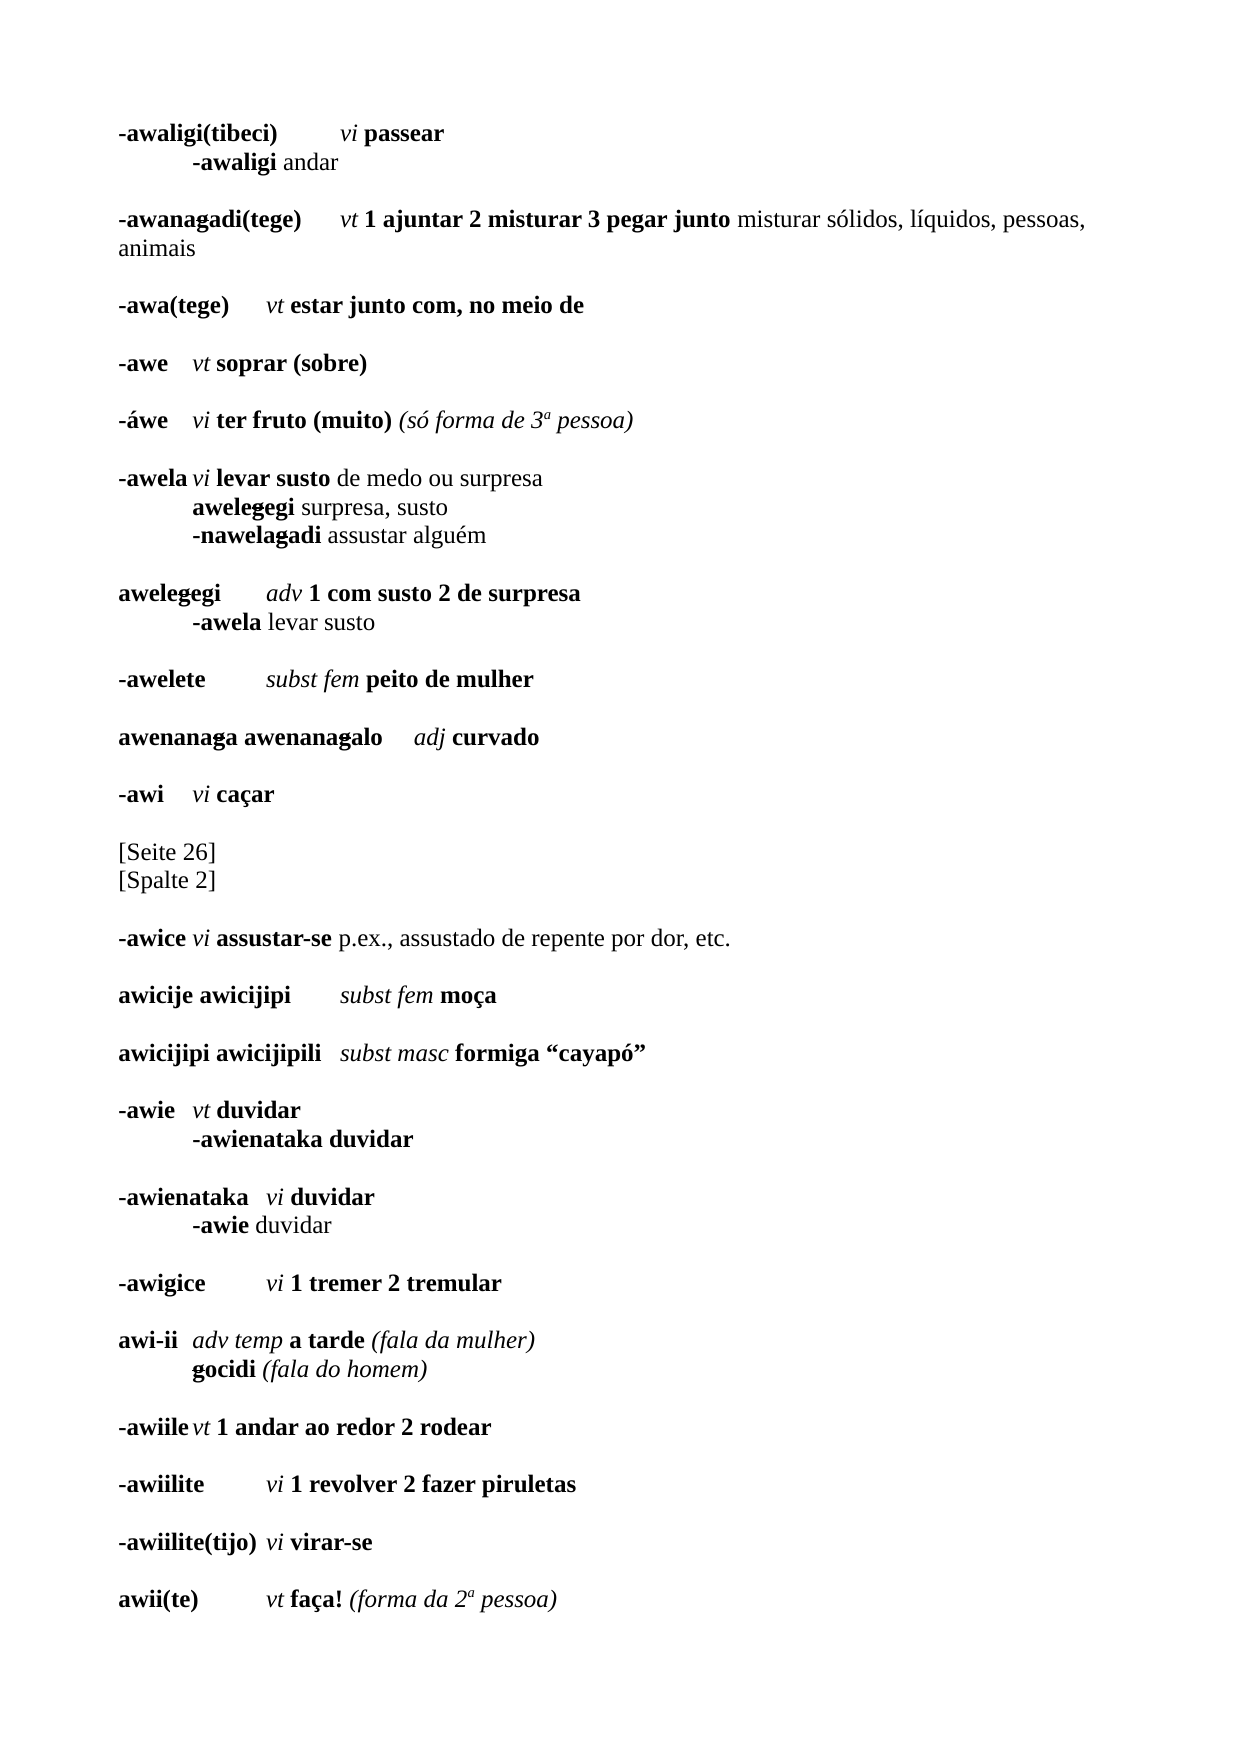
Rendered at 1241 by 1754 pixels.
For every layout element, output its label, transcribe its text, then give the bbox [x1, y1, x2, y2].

text -awaligi andar [118, 147, 1122, 176]
text awii(te) vt faça! (forma da 2a pessoa) [118, 1584, 1122, 1613]
text -awiile vt 1 andar ao redor 2 rodear [118, 1412, 1122, 1441]
text awelegegi surpresa, susto [118, 492, 1122, 521]
text -awelete subst fem peito de mulher [118, 664, 1122, 693]
text [Seite 26] [118, 837, 1122, 866]
text -awienataka duvidar [118, 1124, 1122, 1153]
text -nawelagadi assustar alguém [118, 521, 1122, 549]
text [Spalte 2] [118, 866, 1122, 894]
text awelegegi adv 1 com susto 2 de surpresa [118, 578, 1122, 607]
text -awice vi assustar-se p.ex., assustado de repente por dor, etc. [118, 923, 1122, 952]
text -awiilite vi 1 revolver 2 fazer piruletas [118, 1469, 1122, 1498]
text -awaligi(tibeci) vi passear [118, 118, 1122, 147]
text awi-ii adv temp a tarde (fala da mulher) [118, 1326, 1122, 1354]
text -awiilite(tijo) vi virar-se [118, 1527, 1122, 1556]
text -awela vi levar susto de medo ou surpresa [118, 463, 1122, 492]
text awicijipi awicijipili subst masc formiga “cayapó” [118, 1038, 1122, 1067]
text awenanaga awenanagalo adj curvado [118, 722, 1122, 751]
text -awie vt duvidar [118, 1096, 1122, 1124]
text -áwe vi ter fruto (muito) (só forma de 3a pessoa) [118, 406, 1122, 434]
text -awe vt soprar (sobre) [118, 348, 1122, 377]
text -awa(tege) vt estar junto com, no meio de [118, 291, 1122, 319]
text -awi vi caçar [118, 779, 1122, 808]
text -awie duvidar [118, 1211, 1122, 1239]
text awicije awicijipi subst fem moça [118, 981, 1122, 1009]
text -awigice vi 1 tremer 2 tremular [118, 1268, 1122, 1297]
text gocidi (fala do homem) [118, 1354, 1122, 1383]
text -awienataka vi duvidar [118, 1182, 1122, 1211]
text -awanagadi(tege) vt 1 ajuntar 2 misturar 3 pegar junto misturar sólidos, líquidos, pessoas, animais [118, 204, 1122, 262]
text -awela levar susto [118, 607, 1122, 636]
